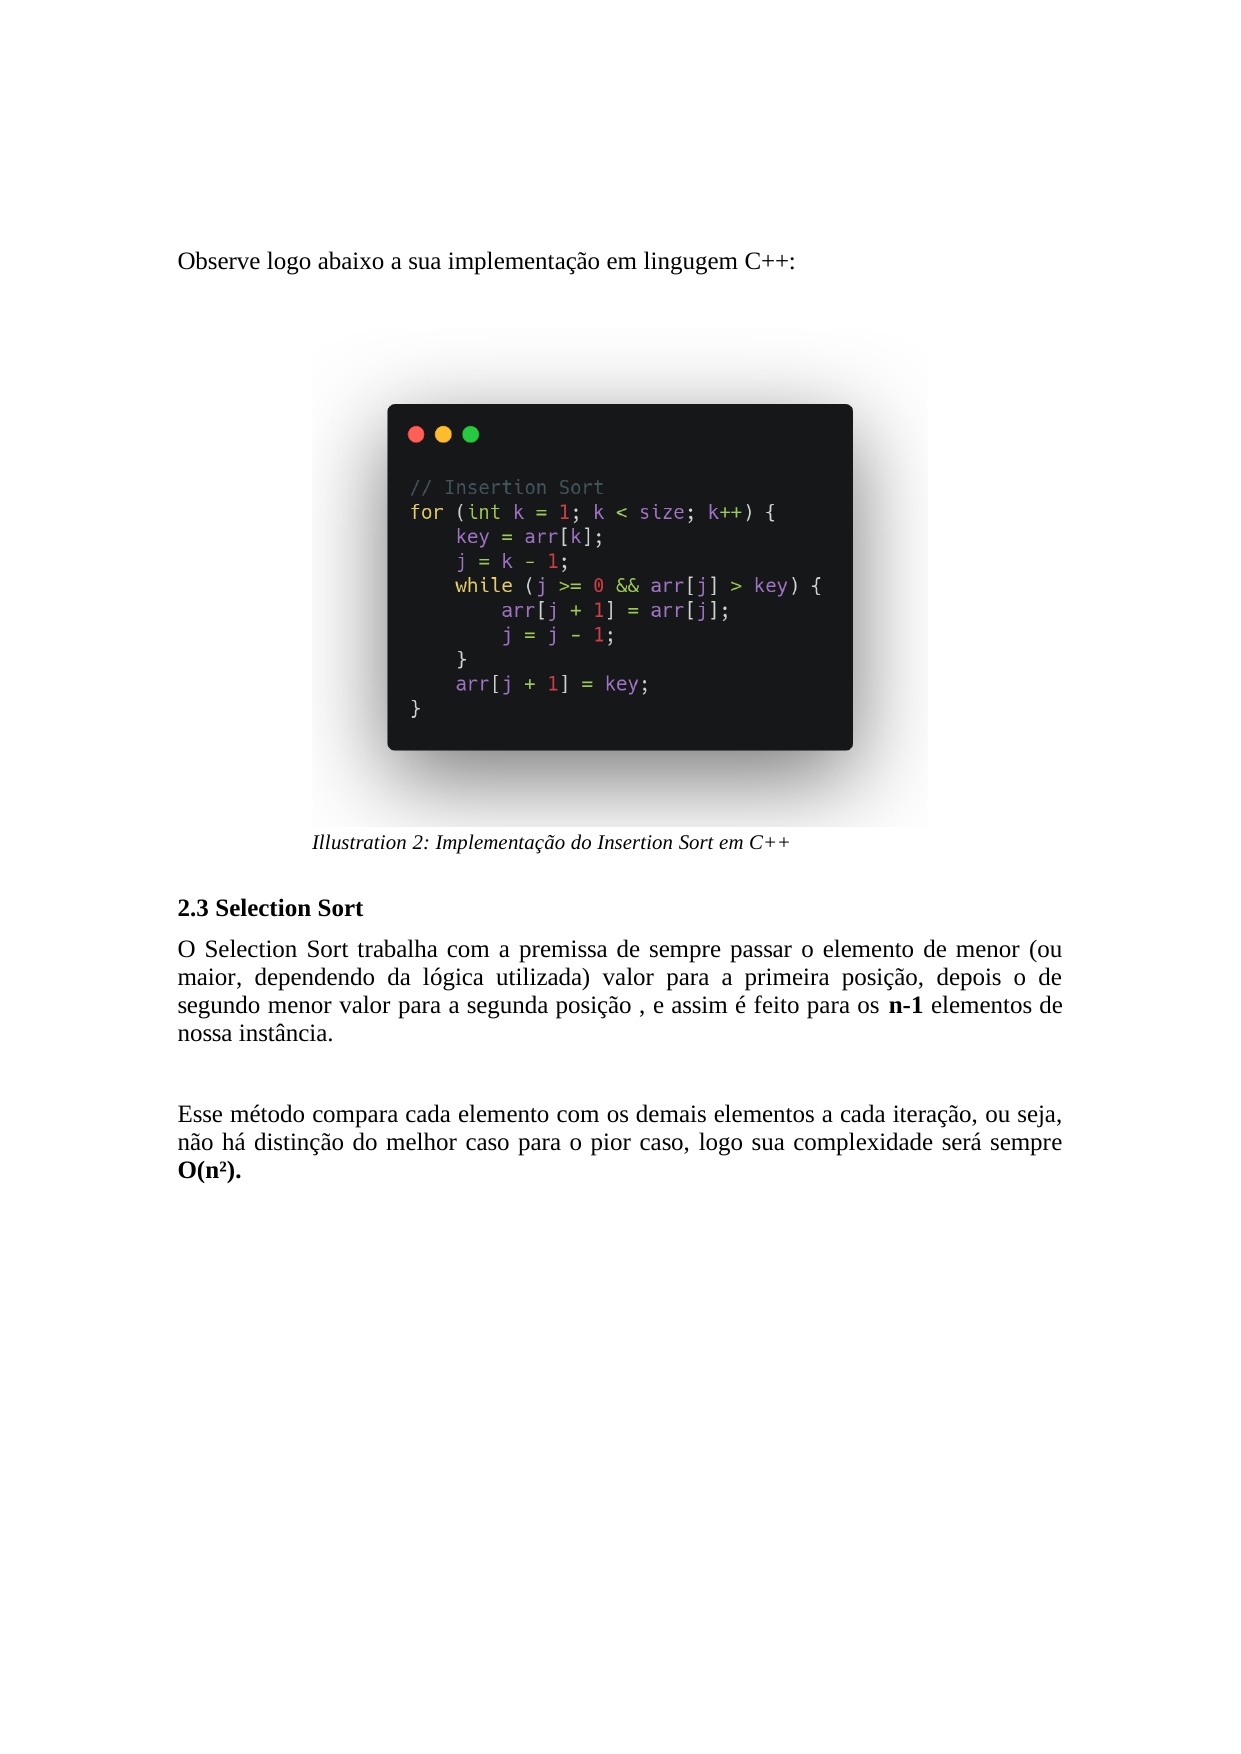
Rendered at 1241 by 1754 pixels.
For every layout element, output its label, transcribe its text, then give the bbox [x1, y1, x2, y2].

picture [311, 328, 929, 827]
text Illustration 2: Implementação do Insertion Sort em C++ [312, 827, 928, 854]
text Observe logo abaixo a sua implementação em lingugem C++: [177, 247, 1063, 275]
text O Selection Sort trabalha com a premissa de sempre passar o elemento de menor (ou maior, dependendo da lógica utilizada) valor para a primeira posição, depois o de segundo menor valor para a segunda posição , e assim é feito para os n-1 elementos de nossa instância. [177, 935, 1063, 1047]
text Esse método compara cada elemento com os demais elementos a cada iteração, ou seja, não há distinção do melhor caso para o pior caso, logo sua complexidade será sempre O(n²). [177, 1099, 1063, 1184]
text 2.3 Selection Sort [177, 894, 1063, 922]
